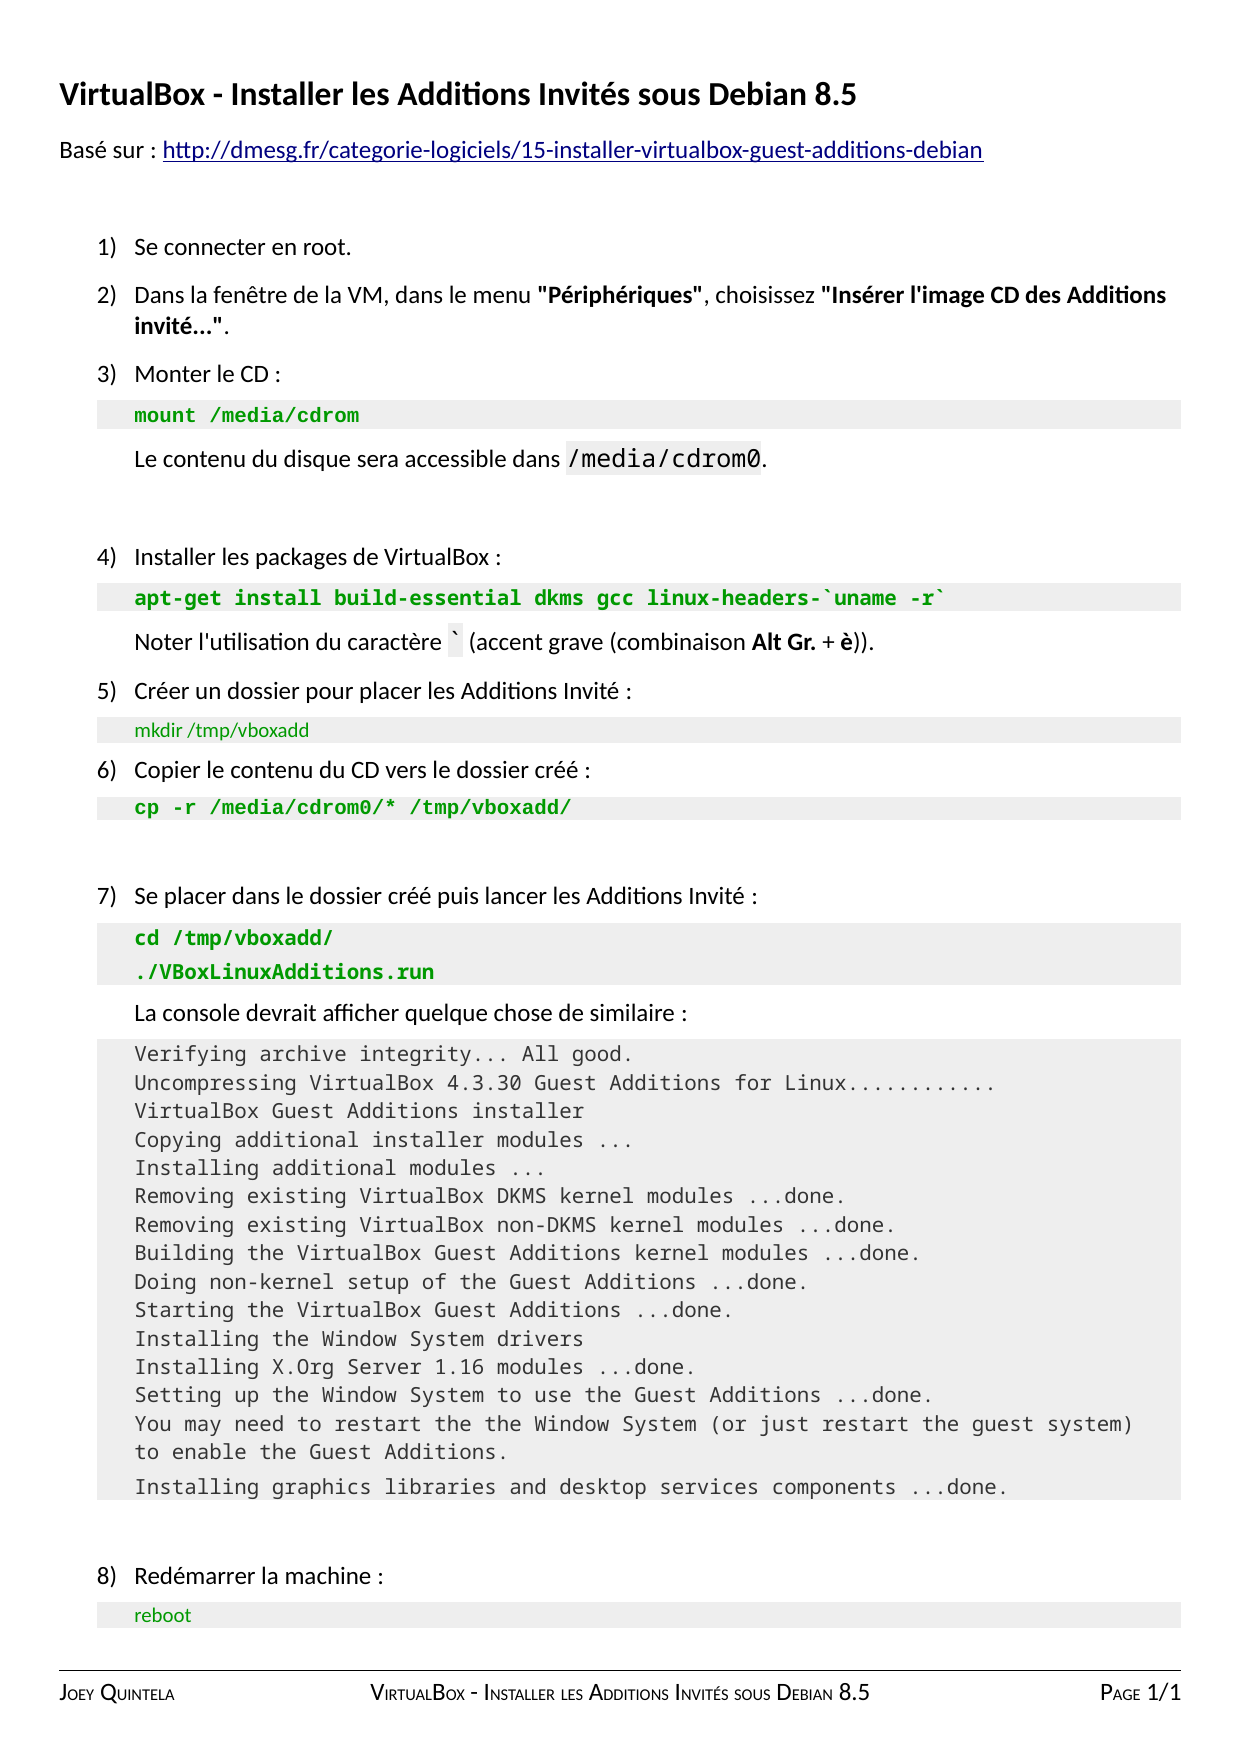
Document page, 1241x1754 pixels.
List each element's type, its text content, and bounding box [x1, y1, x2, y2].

list Copier le contenu du CD vers le dossier créé : [97, 754, 1181, 785]
list mkdir /tmp/vboxadd [97, 717, 1181, 743]
list mount /media/cdrom [97, 400, 1181, 429]
list Monter le CD : [97, 358, 1181, 388]
list Redémarrer la machine : [97, 1560, 1181, 1591]
list Se connecter en root. [97, 231, 1181, 262]
list Le contenu du disque sera accessible dans /media/cdrom0. [97, 441, 1181, 475]
subtitle VirtualBox - Installer les Additions Invités sous Debian 8.5 [59, 72, 1181, 113]
list apt-get install build-essential dkms gcc linux-headers-`uname -r` [97, 583, 1181, 611]
list Créer un dossier pour placer les Additions Invité : [97, 675, 1181, 705]
text Basé sur : http://dmesg.fr/categorie-logiciels/15-installer-virtualbox-guest-additions-debian [59, 134, 1181, 165]
list ./VBoxLinuxAdditions.run [97, 957, 1181, 985]
list Verifying archive integrity... All good. Uncompressing VirtualBox 4.3.30 Guest Additions for Linux............ VirtualBox Guest Additions installer Copying additional installer modules ... Installing additional modules ... Removing existing VirtualBox DKMS kernel modules ...done. Removing existing VirtualBox non-DKMS kernel modules ...done. Building the VirtualBox Guest Additions kernel modules ...done. Doing non-kernel setup of the Guest Additions ...done. Starting the VirtualBox Guest Additions ...done. Installing the Window System drivers Installing X.Org Server 1.16 modules ...done. Setting up the Window System to use the Guest Additions ...done. You may need to restart the the Window System (or just restart the guest system) to enable the Guest Additions. [97, 1039, 1181, 1466]
list Se placer dans le dossier créé puis lancer les Additions Invité : [97, 880, 1181, 911]
list cp -r /media/cdrom0/* /tmp/vboxadd/ [97, 797, 1181, 820]
list Dans la fenêtre de la VM, dans le menu "Périphériques", choisissez "Insérer l'image CD des Additions invité...". [97, 279, 1181, 340]
list reboot [97, 1602, 1181, 1628]
list cd /tmp/vboxadd/ [97, 923, 1181, 951]
list Noter l'utilisation du caractère ` (accent grave (combinaison Alt Gr. + è)). [97, 623, 1181, 657]
list La console devrait afficher quelque chose de similaire : [97, 997, 1181, 1028]
list Installer les packages de VirtualBox : [97, 541, 1181, 571]
list Installing graphics libraries and desktop services components ...done. [97, 1472, 1181, 1500]
